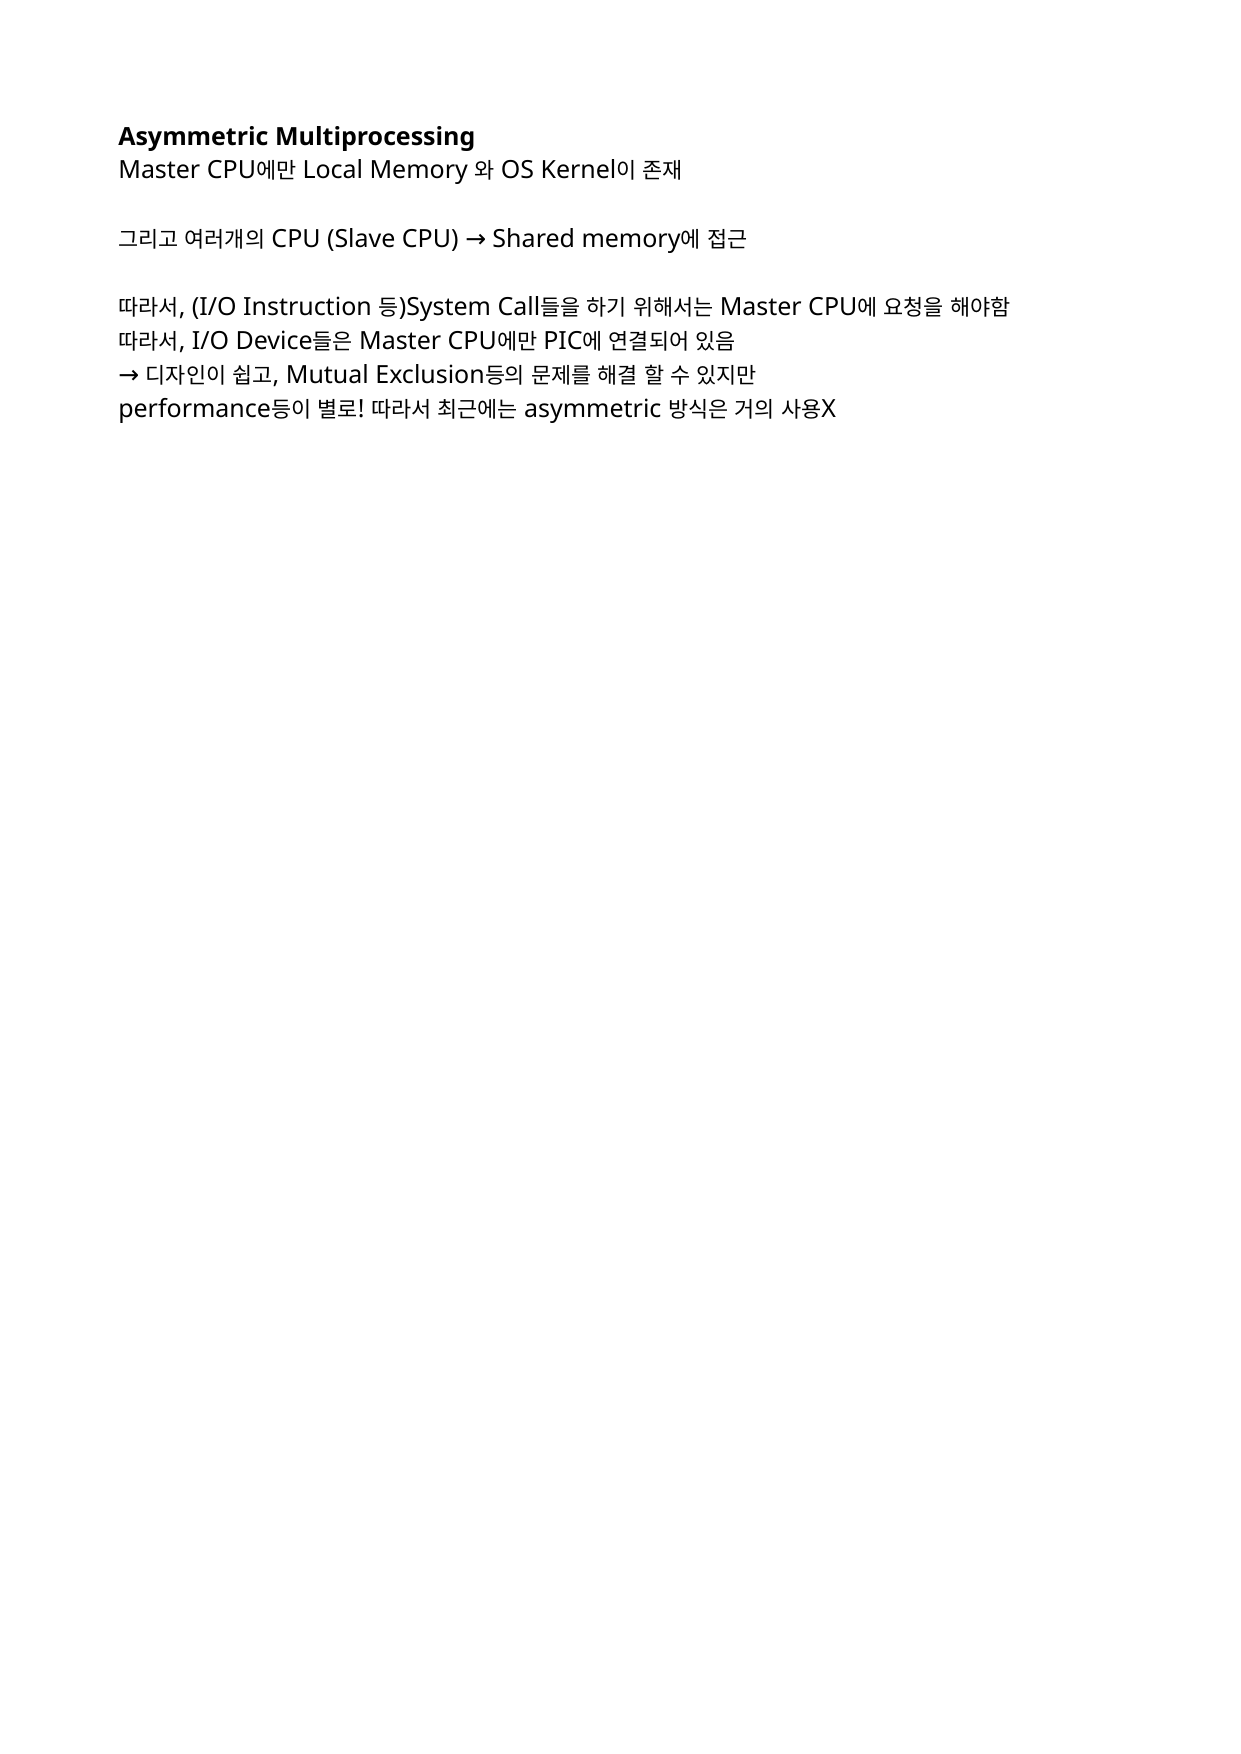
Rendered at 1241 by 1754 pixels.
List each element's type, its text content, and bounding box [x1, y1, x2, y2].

text Asymmetric Multiprocessing [118, 118, 1122, 152]
text Master CPU에만 Local Memory 와 OS Kernel이 존재 [118, 152, 1122, 186]
text performance등이 별로! 따라서 최근에는 asymmetric 방식은 거의 사용X [118, 391, 1122, 425]
text 따라서, (I/O Instruction 등)System Call들을 하기 위해서는 Master CPU에 요청을 해야함 [118, 288, 1122, 322]
text 그리고 여러개의 CPU (Slave CPU) → Shared memory에 접근 [118, 220, 1122, 254]
text → 디자인이 쉽고, Mutual Exclusion등의 문제를 해결 할 수 있지만 [118, 357, 1122, 391]
text 따라서, I/O Device들은 Master CPU에만 PIC에 연결되어 있음 [118, 322, 1122, 357]
